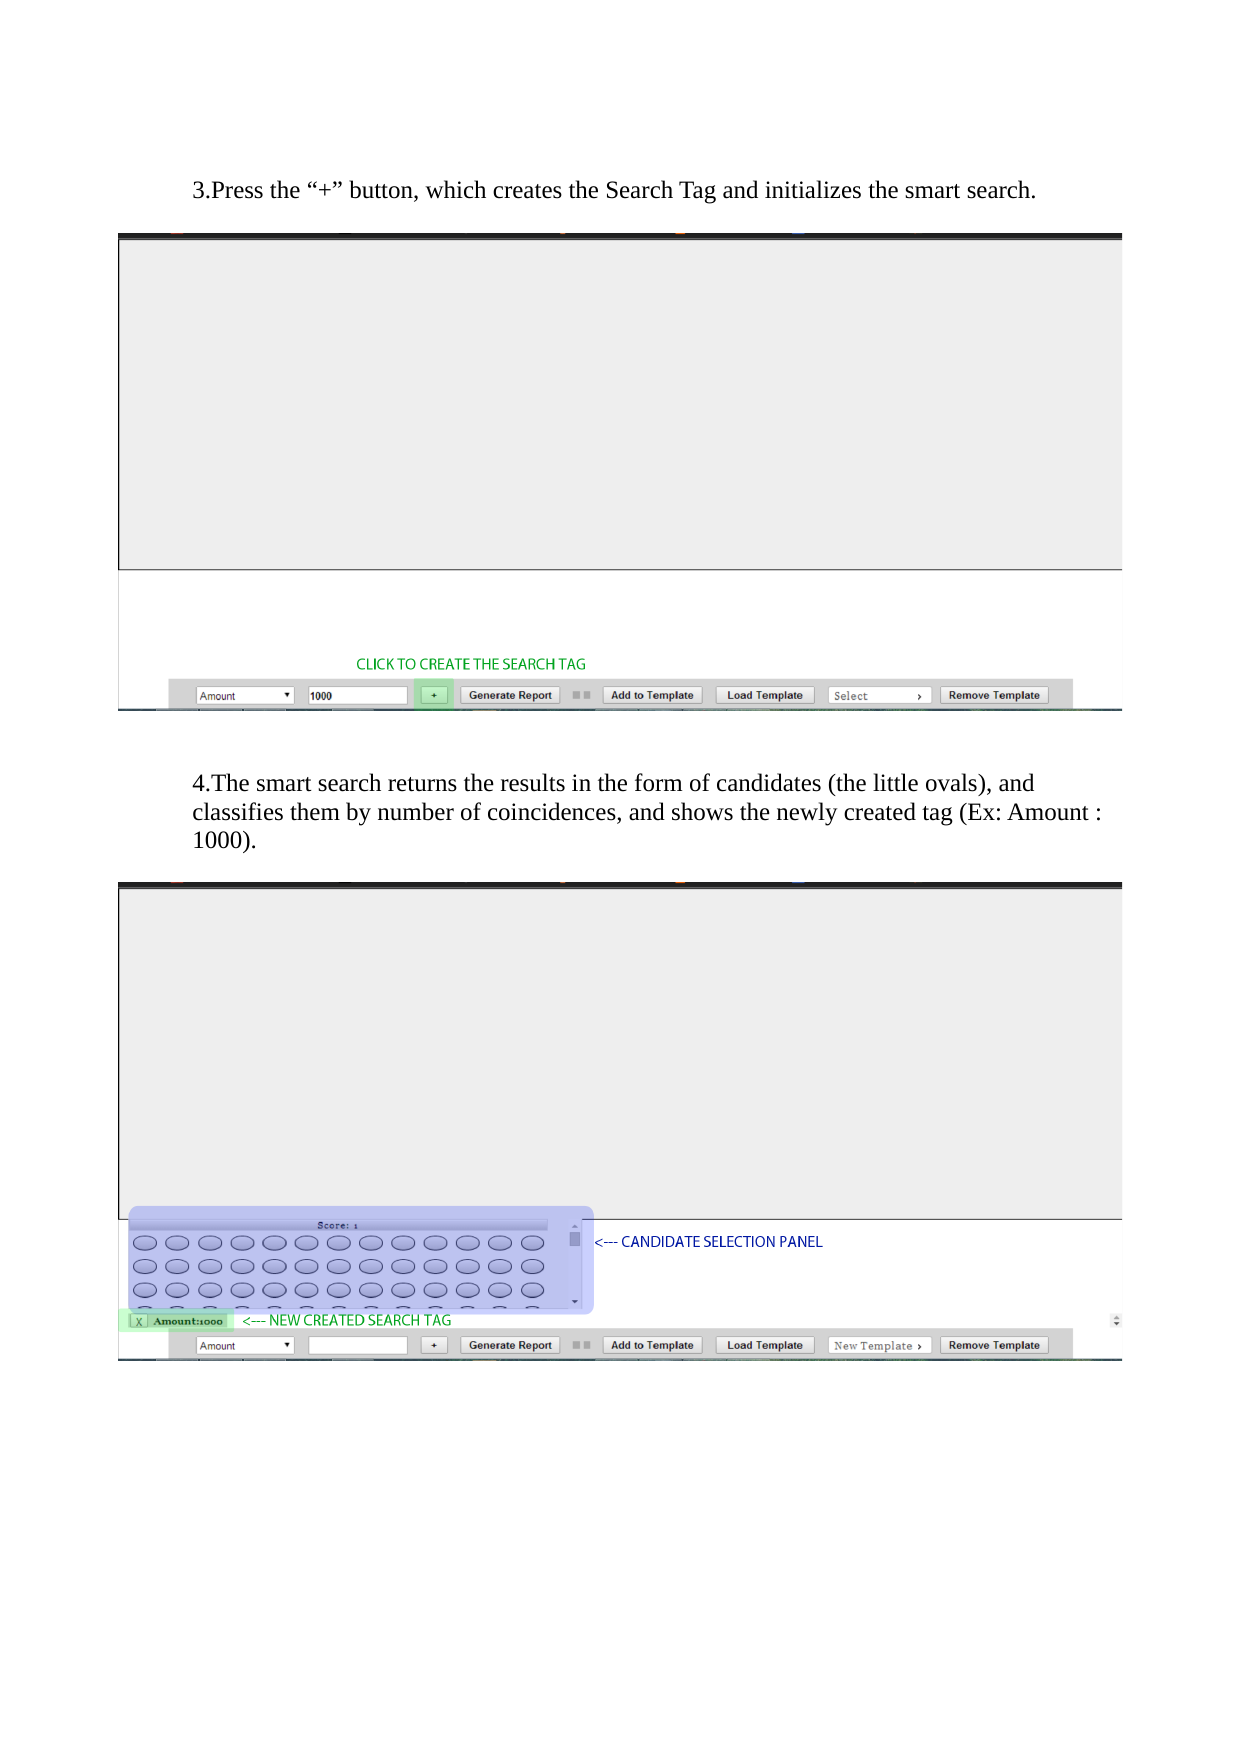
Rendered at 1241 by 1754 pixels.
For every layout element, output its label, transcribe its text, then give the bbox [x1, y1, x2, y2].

text 4.The smart search returns the results in the form of candidates (the little ovals), and classifies them by number of coincidences, and shows the newly created tag (Ex: Amount : 1000). [118, 768, 1122, 854]
picture [118, 233, 1123, 711]
text 3.Press the “+” button, which creates the Search Tag and initializes the smart search. [118, 176, 1122, 204]
picture [118, 882, 1123, 1361]
